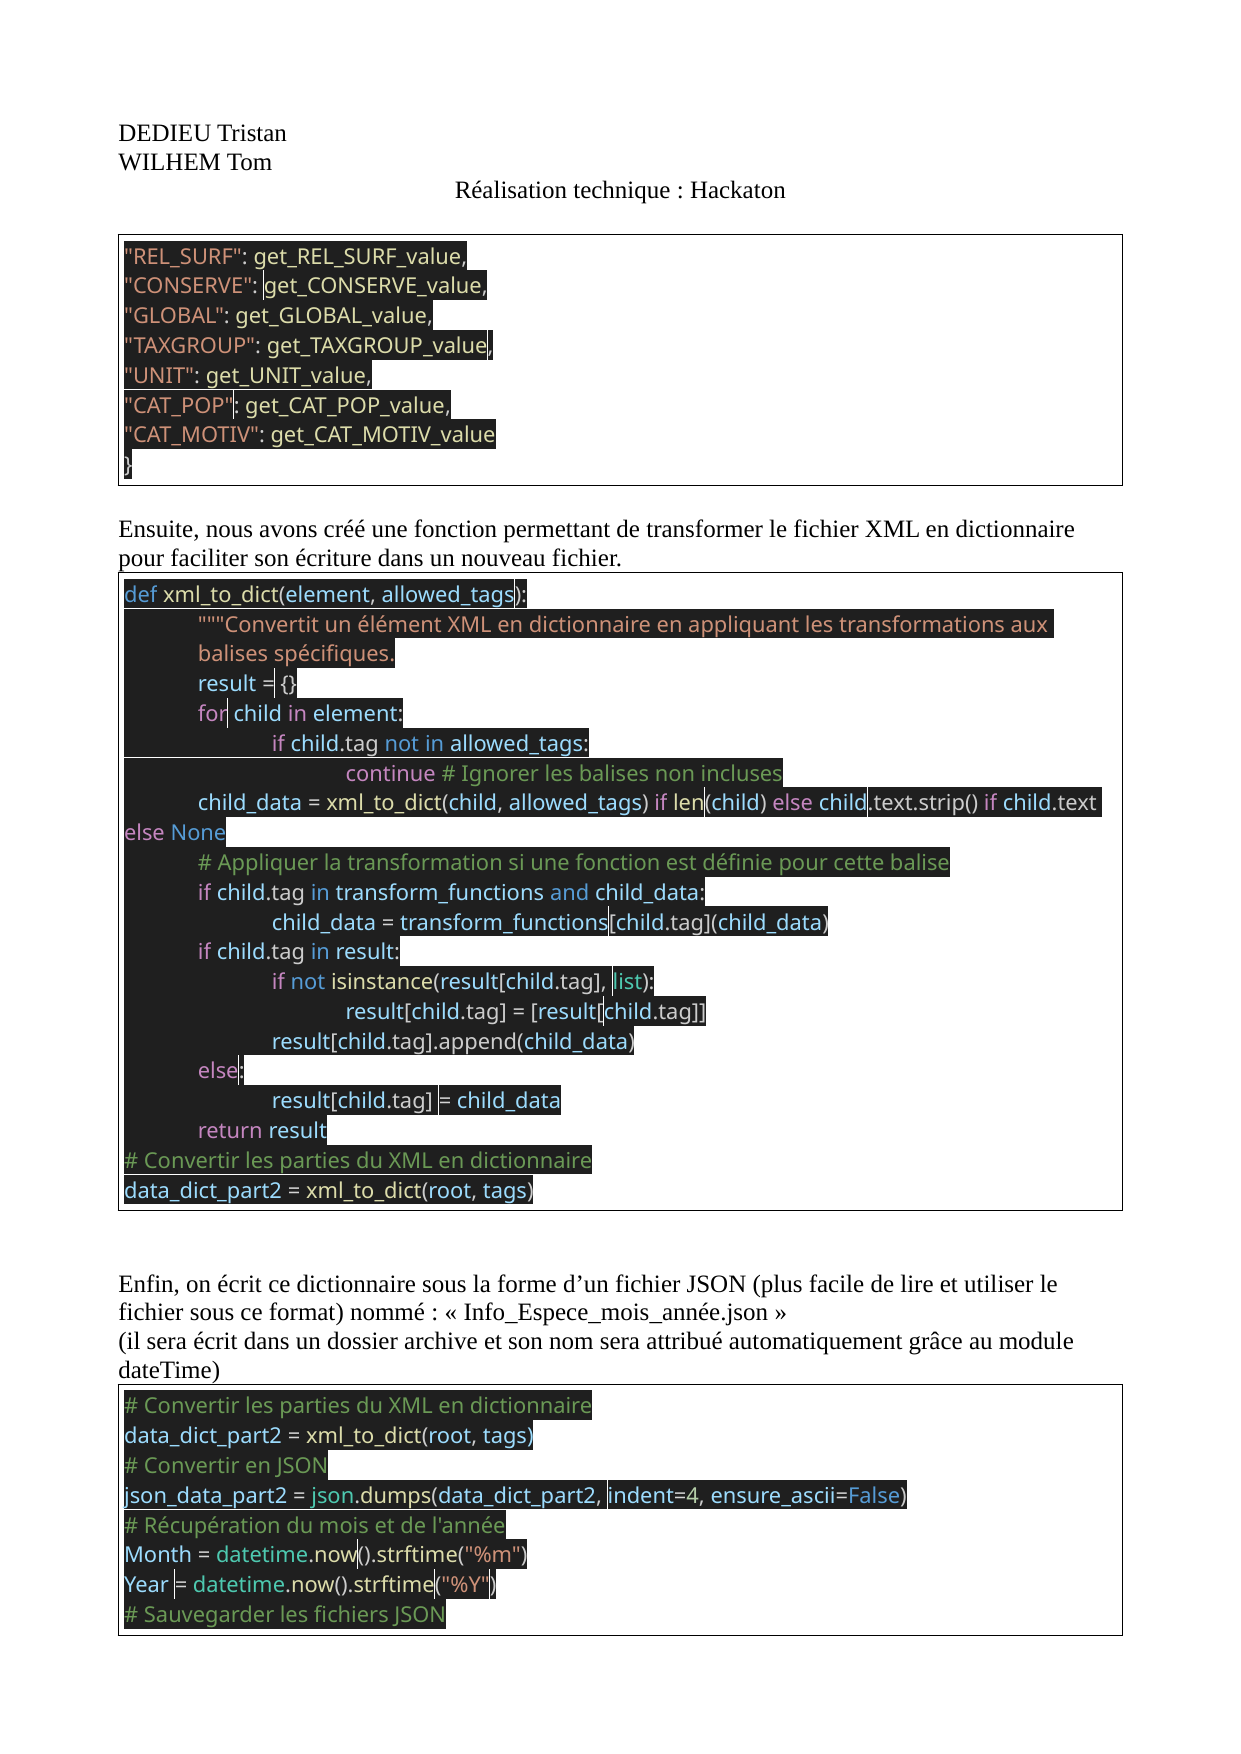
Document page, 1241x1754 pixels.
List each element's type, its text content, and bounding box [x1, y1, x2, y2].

text Ensuite, nous avons créé une fonction permettant de transformer le fichier XML en dictionnaire pour faciliter son écriture dans un nouveau fichier. [118, 514, 1122, 572]
table_header "REL_SURF": get_REL_SURF_value, "CONSERVE": get_CONSERVE_value, "GLOBAL": get_GLOBAL_value, "TAXGROUP": get_TAXGROUP_value, "UNIT": get_UNIT_value, "CAT_POP": get_CAT_POP_value, "CAT_MOTIV": get_CAT_MOTIV_value } [119, 235, 1122, 485]
table_header def xml_to_dict(element, allowed_tags): """Convertit un élément XML en dictionnaire en appliquant les transformations aux balises spécifiques. result = {} for child in element: if child.tag not in allowed_tags: continue # Ignorer les balises non incluses child_data = xml_to_dict(child, allowed_tags) if len(child) else child.text.strip() if child.text else None # Appliquer la transformation si une fonction est définie pour cette balise if child.tag in transform_functions and child_data: child_data = transform_functions[child.tag](child_data) if child.tag in result: if not isinstance(result[child.tag], list): result[child.tag] = [result[child.tag]] result[child.tag].append(child_data) else: result[child.tag] = child_data return result # Convertir les parties du XML en dictionnaire data_dict_part2 = xml_to_dict(root, tags) [119, 573, 1122, 1210]
table_header # Convertir les parties du XML en dictionnaire data_dict_part2 = xml_to_dict(root, tags) # Convertir en JSON json_data_part2 = json.dumps(data_dict_part2, indent=4, ensure_ascii=False) # Récupération du mois et de l'année Month = datetime.now().strftime("%m") Year = datetime.now().strftime("%Y") # Sauvegarder les fichiers JSON [119, 1385, 1122, 1634]
text Enfin, on écrit ce dictionnaire sous la forme d’un fichier JSON (plus facile de lire et utiliser le fichier sous ce format) nommé : « Info_Espece_mois_année.json » [118, 1269, 1122, 1326]
text (il sera écrit dans un dossier archive et son nom sera attribué automatiquement grâce au module dateTime) [118, 1326, 1122, 1384]
